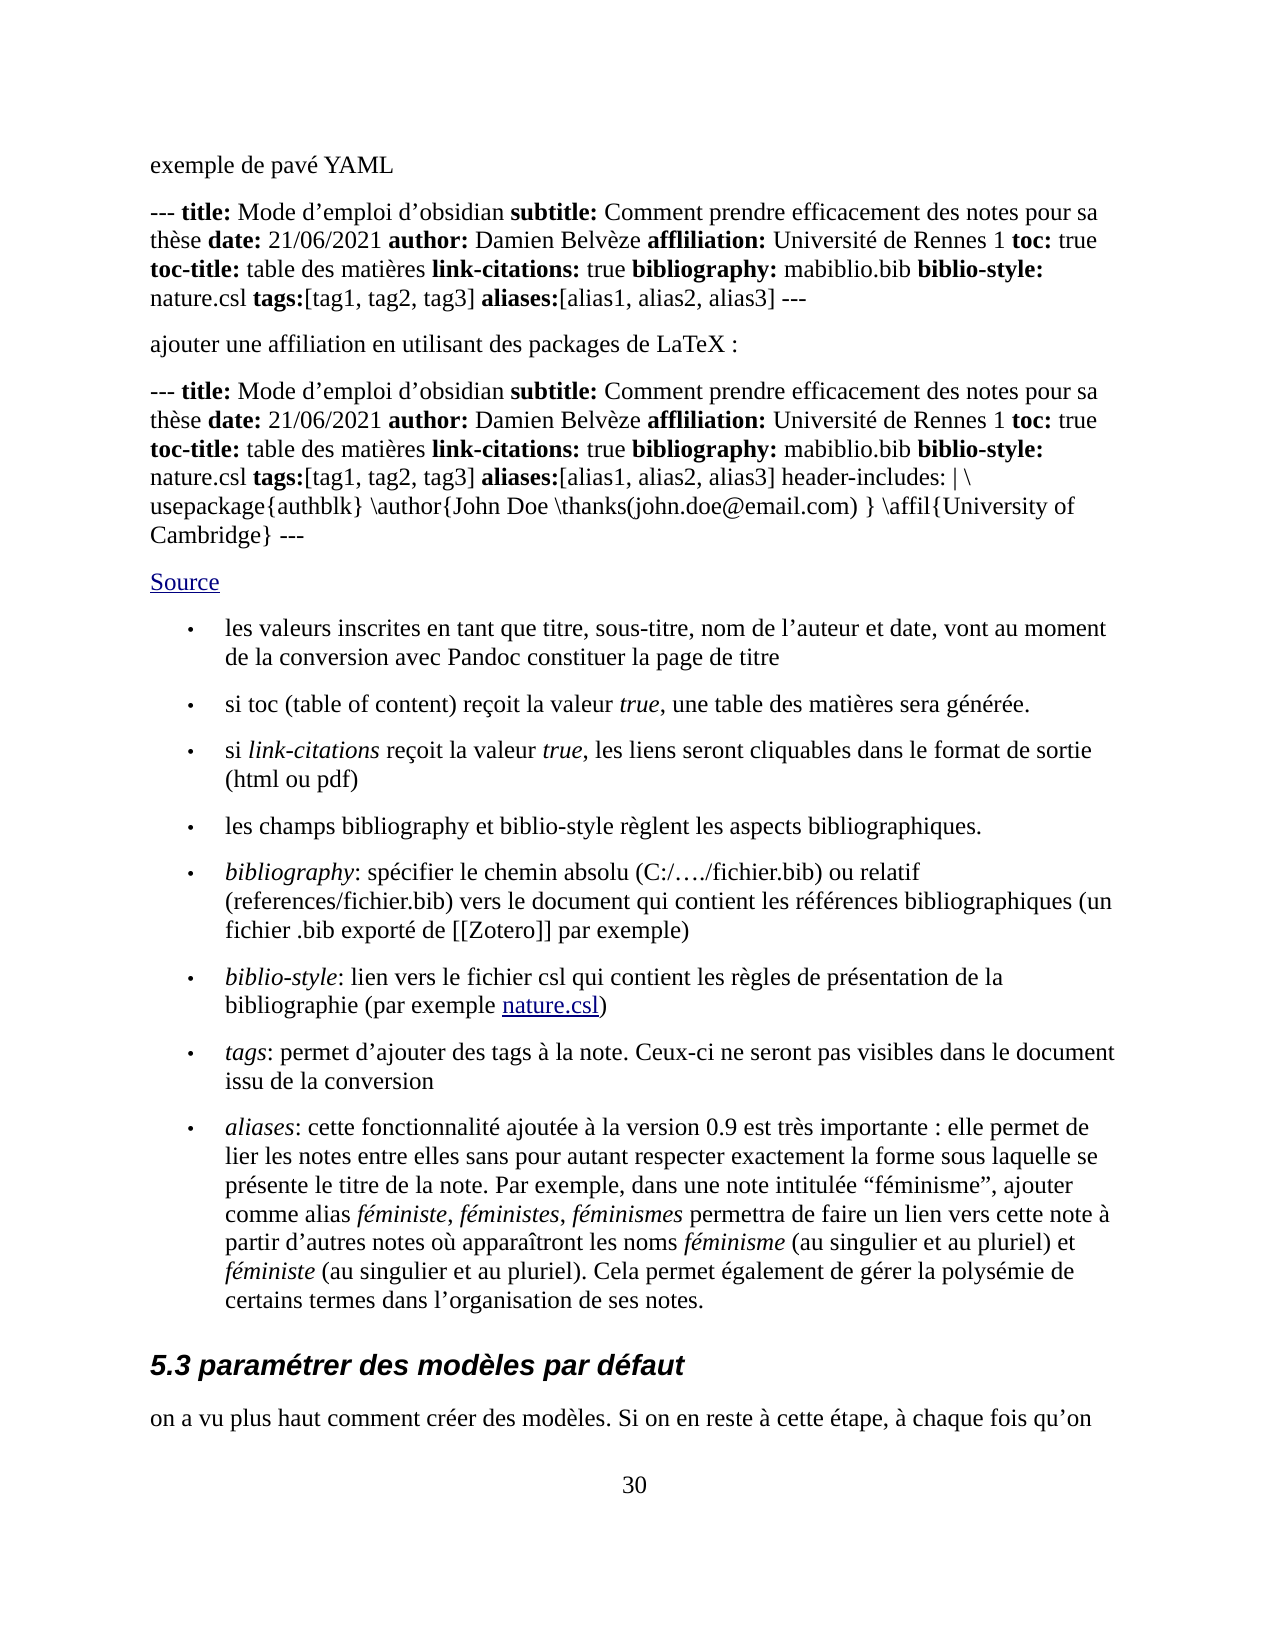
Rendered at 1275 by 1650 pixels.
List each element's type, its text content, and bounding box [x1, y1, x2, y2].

subtitle 5.3 paramétrer des modèles par défaut [150, 1348, 1125, 1381]
list biblio-style: lien vers le fichier csl qui contient les règles de présentation de la bibliographie (par exemple nature.csl) [187, 962, 1125, 1019]
list les valeurs inscrites en tant que titre, sous-titre, nom de l’auteur et date, vont au moment de la conversion avec Pandoc constituer la page de titre [187, 613, 1125, 671]
list si toc (table of content) reçoit la valeur true, une table des matières sera générée. [187, 689, 1125, 717]
text exemple de pavé YAML [150, 150, 1125, 179]
text --- title: Mode d’emploi d’obsidian subtitle: Comment prendre efficacement des notes pour sa thèse date: 21/06/2021 author: Damien Belvèze affliliation: Université de Rennes 1 toc: true toc-title: table des matières link-citations: true bibliography: mabiblio.bib biblio-style: nature.csl tags:[tag1, tag2, tag3] aliases:[alias1, alias2, alias3] --- [150, 197, 1125, 312]
list les champs bibliography et biblio-style règlent les aspects bibliographiques. [187, 811, 1125, 839]
list tags: permet d’ajouter des tags à la note. Ceux-ci ne seront pas visibles dans le document issu de la conversion [187, 1037, 1125, 1094]
list bibliography: spécifier le chemin absolu (C:/…./fichier.bib) ou relatif (references/fichier.bib) vers le document qui contient les références bibliographiques (un fichier .bib exporté de [[Zotero]] par exemple) [187, 857, 1125, 944]
text ajouter une affiliation en utilisant des packages de LaTeX : [150, 329, 1125, 358]
text --- title: Mode d’emploi d’obsidian subtitle: Comment prendre efficacement des notes pour sa thèse date: 21/06/2021 author: Damien Belvèze affliliation: Université de Rennes 1 toc: true toc-title: table des matières link-citations: true bibliography: mabiblio.bib biblio-style: nature.csl tags:[tag1, tag2, tag3] aliases:[alias1, alias2, alias3] header-includes: | \usepackage{authblk} \author{John Doe \thanks(john.doe@email.com) } \affil{University of Cambridge} --- [150, 376, 1125, 549]
text Source [150, 567, 1125, 595]
list aliases: cette fonctionnalité ajoutée à la version 0.9 est très importante : elle permet de lier les notes entre elles sans pour autant respecter exactement la forme sous laquelle se présente le titre de la note. Par exemple, dans une note intitulée “féminisme”, ajouter comme alias féministe, féministes, féminismes permettra de faire un lien vers cette note à partir d’autres notes où apparaîtront les noms féminisme (au singulier et au pluriel) et féministe (au singulier et au pluriel). Cela permet également de gérer la polysémie de certains termes dans l’organisation de ses notes. [187, 1112, 1125, 1314]
list si link-citations reçoit la valeur true, les liens seront cliquables dans le format de sortie (html ou pdf) [187, 735, 1125, 793]
text on a vu plus haut comment créer des modèles. Si on en reste à cette étape, à chaque fois qu’on [150, 1403, 1125, 1431]
